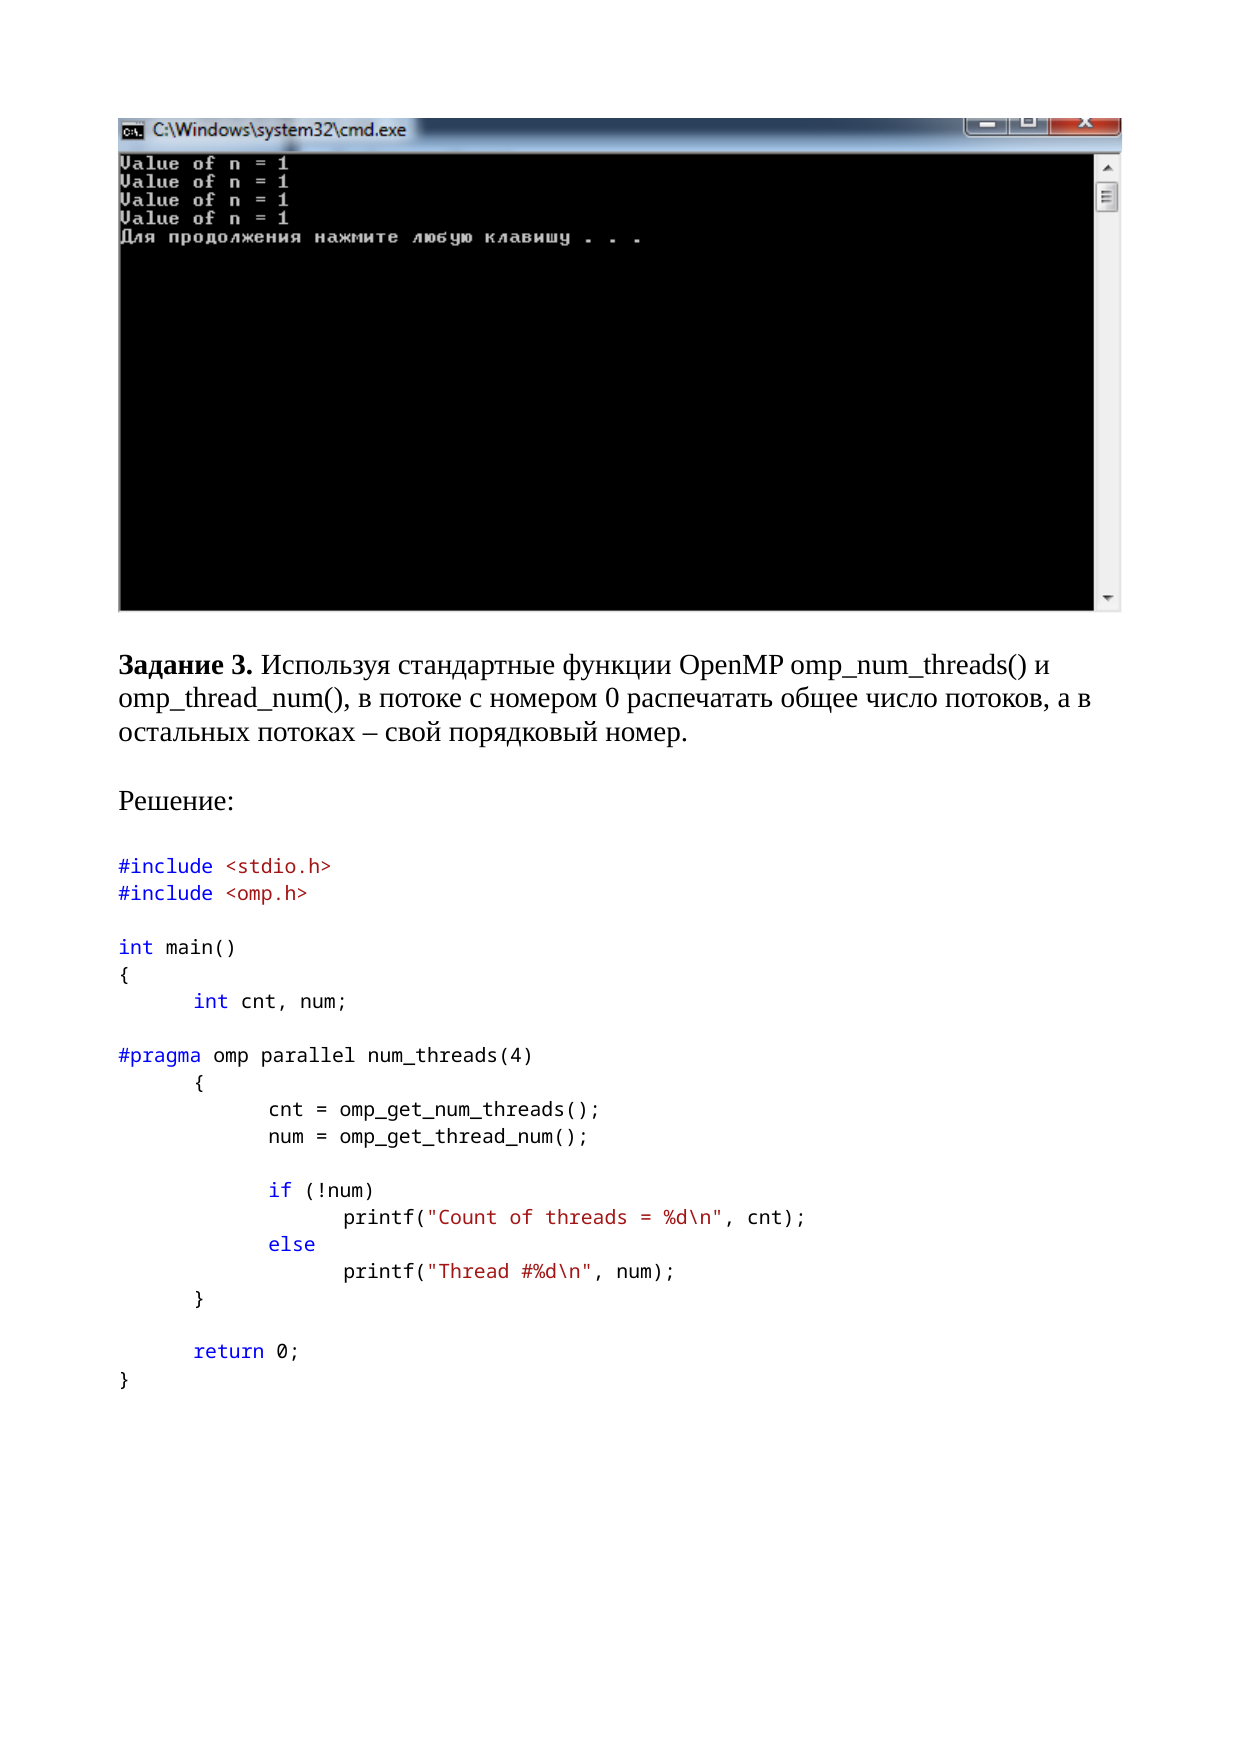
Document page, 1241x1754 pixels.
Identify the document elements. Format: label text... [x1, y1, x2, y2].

text #pragma omp parallel num_threads(4) [118, 1041, 1122, 1068]
text cnt = omp_get_num_threads(); [118, 1095, 1122, 1122]
text Задание 3. Используя стандартные функции OpenMP omp_num_threads() и omp_thread_num(), в потоке с номером 0 распечатать общее число потоков, а в остальных потоках – свой порядковый номер. [118, 647, 1122, 747]
text printf("Count of threads = %d\n", cnt); [118, 1203, 1122, 1230]
text } [118, 1365, 1122, 1392]
text return 0; [118, 1338, 1122, 1365]
picture [118, 118, 1123, 614]
text { [118, 1068, 1122, 1095]
text if (!num) [118, 1176, 1122, 1203]
text { [118, 960, 1122, 987]
text #include <stdio.h> [118, 852, 1122, 879]
text printf("Thread #%d\n", num); [118, 1257, 1122, 1284]
text } [118, 1284, 1122, 1311]
text else [118, 1230, 1122, 1257]
text int main() [118, 933, 1122, 960]
text #include <omp.h> [118, 879, 1122, 906]
text int cnt, num; [118, 987, 1122, 1014]
text num = omp_get_thread_num(); [118, 1122, 1122, 1149]
text Решение: [118, 783, 1122, 817]
